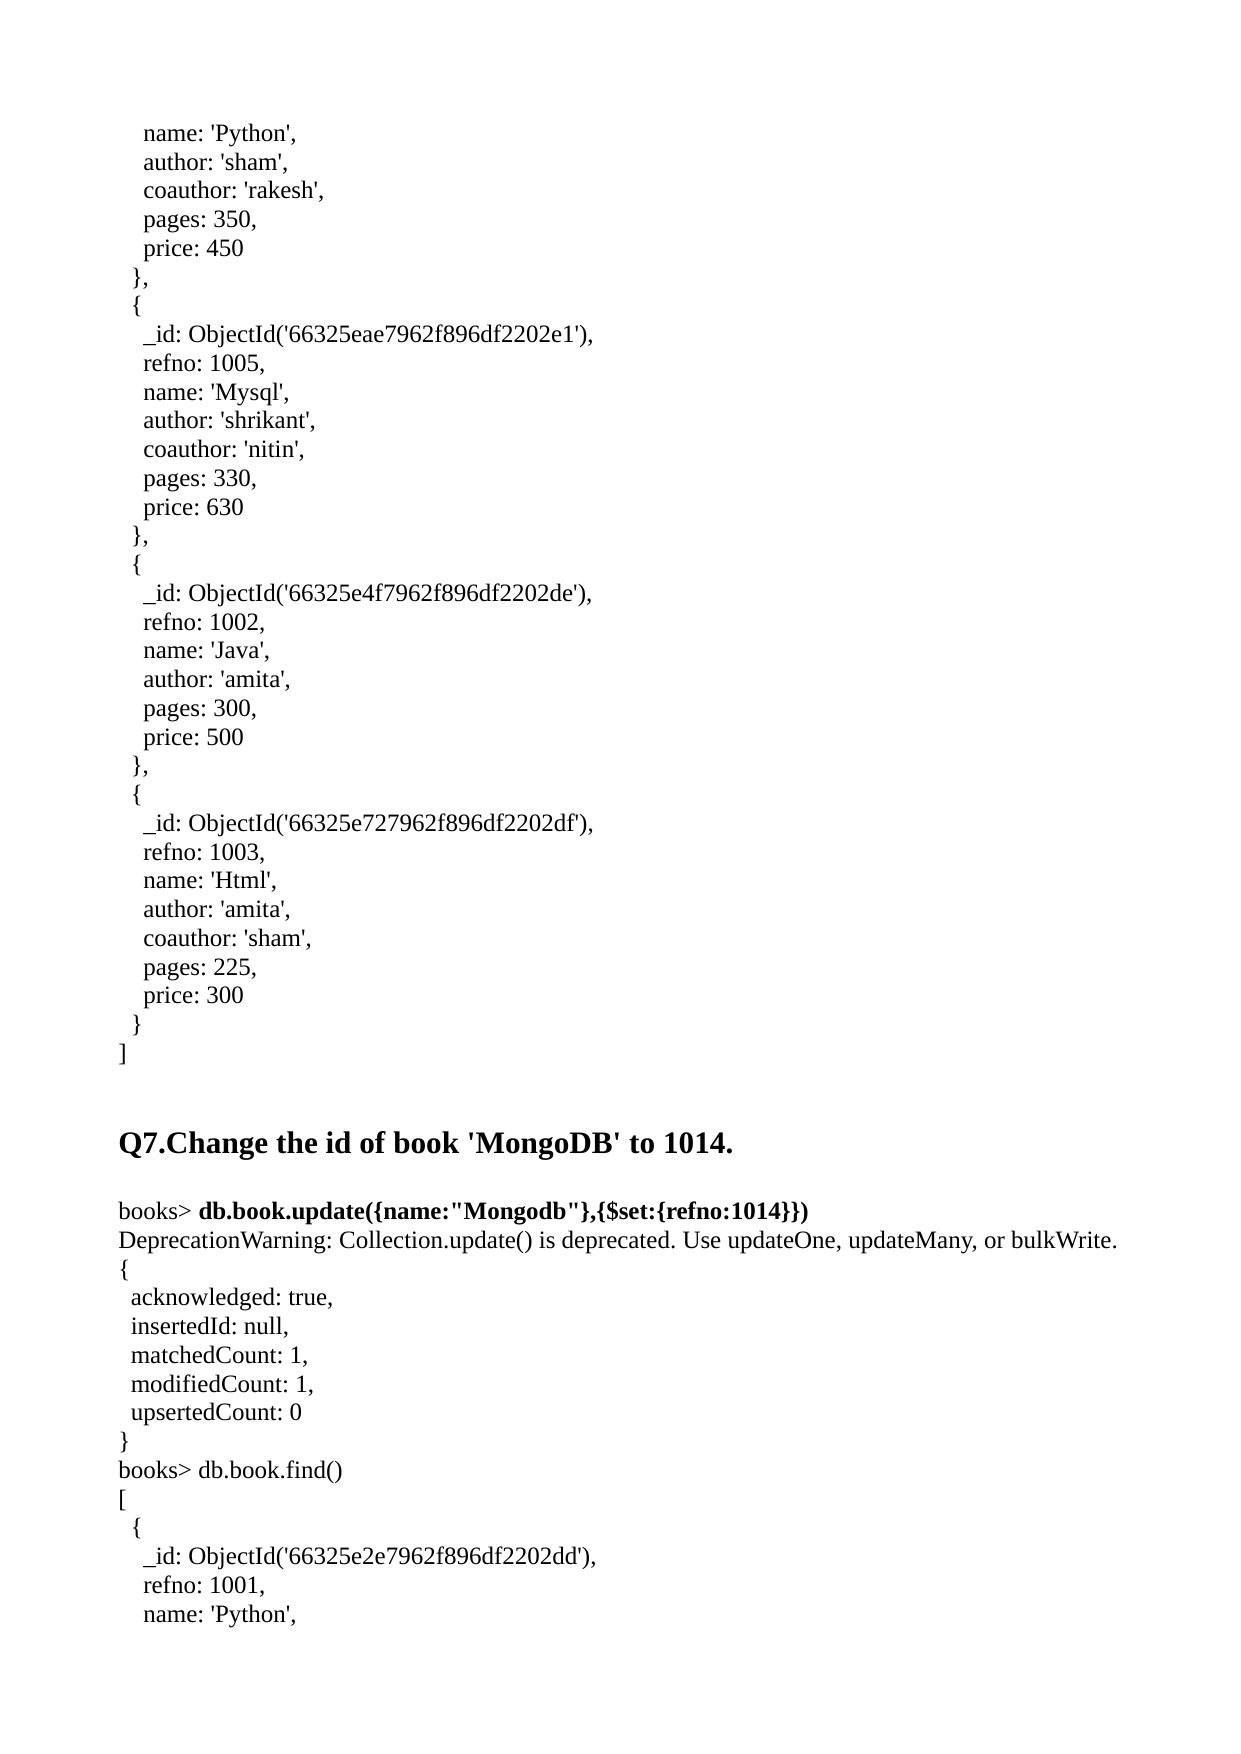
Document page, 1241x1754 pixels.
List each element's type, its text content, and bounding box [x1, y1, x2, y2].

text DeprecationWarning: Collection.update() is deprecated. Use updateOne, updateMany, or bulkWrite. [118, 1225, 1122, 1254]
text _id: ObjectId('66325e2e7962f896df2202dd'), [118, 1541, 1122, 1570]
text insertedId: null, [118, 1311, 1122, 1340]
text pages: 225, [118, 952, 1122, 981]
text { [118, 549, 1122, 578]
text name: 'Python', [118, 1599, 1122, 1627]
text pages: 300, [118, 693, 1122, 722]
text refno: 1005, [118, 348, 1122, 377]
text coauthor: 'nitin', [118, 434, 1122, 463]
text pages: 350, [118, 204, 1122, 233]
text Q7.Change the id of book 'MongoDB' to 1014. [118, 1124, 1122, 1160]
text books> db.book.update({name:"Mongodb"},{$set:{refno:1014}}) [118, 1196, 1122, 1225]
text }, [118, 751, 1122, 779]
text acknowledged: true, [118, 1282, 1122, 1311]
text }, [118, 521, 1122, 549]
text author: 'amita', [118, 894, 1122, 923]
text coauthor: 'rakesh', [118, 176, 1122, 204]
text price: 500 [118, 722, 1122, 751]
text } [118, 1009, 1122, 1038]
text coauthor: 'sham', [118, 923, 1122, 952]
text name: 'Python', [118, 118, 1122, 147]
text price: 450 [118, 233, 1122, 262]
text _id: ObjectId('66325e727962f896df2202df'), [118, 808, 1122, 837]
text refno: 1001, [118, 1570, 1122, 1599]
text name: 'Html', [118, 866, 1122, 894]
text name: 'Java', [118, 636, 1122, 664]
text { [118, 1254, 1122, 1282]
text { [118, 291, 1122, 319]
text modifiedCount: 1, [118, 1369, 1122, 1397]
text author: 'shrikant', [118, 406, 1122, 434]
text }, [118, 262, 1122, 291]
text refno: 1003, [118, 837, 1122, 866]
text pages: 330, [118, 463, 1122, 492]
text upsertedCount: 0 [118, 1397, 1122, 1426]
text refno: 1002, [118, 607, 1122, 636]
text author: 'amita', [118, 664, 1122, 693]
text author: 'sham', [118, 147, 1122, 176]
text } [118, 1426, 1122, 1455]
text matchedCount: 1, [118, 1340, 1122, 1369]
text _id: ObjectId('66325e4f7962f896df2202de'), [118, 578, 1122, 607]
text ] [118, 1038, 1122, 1067]
text name: 'Mysql', [118, 377, 1122, 406]
text { [118, 779, 1122, 808]
text books> db.book.find() [118, 1455, 1122, 1484]
text _id: ObjectId('66325eae7962f896df2202e1'), [118, 319, 1122, 348]
text [ [118, 1484, 1122, 1512]
text price: 300 [118, 981, 1122, 1009]
text { [118, 1512, 1122, 1541]
text price: 630 [118, 492, 1122, 521]
